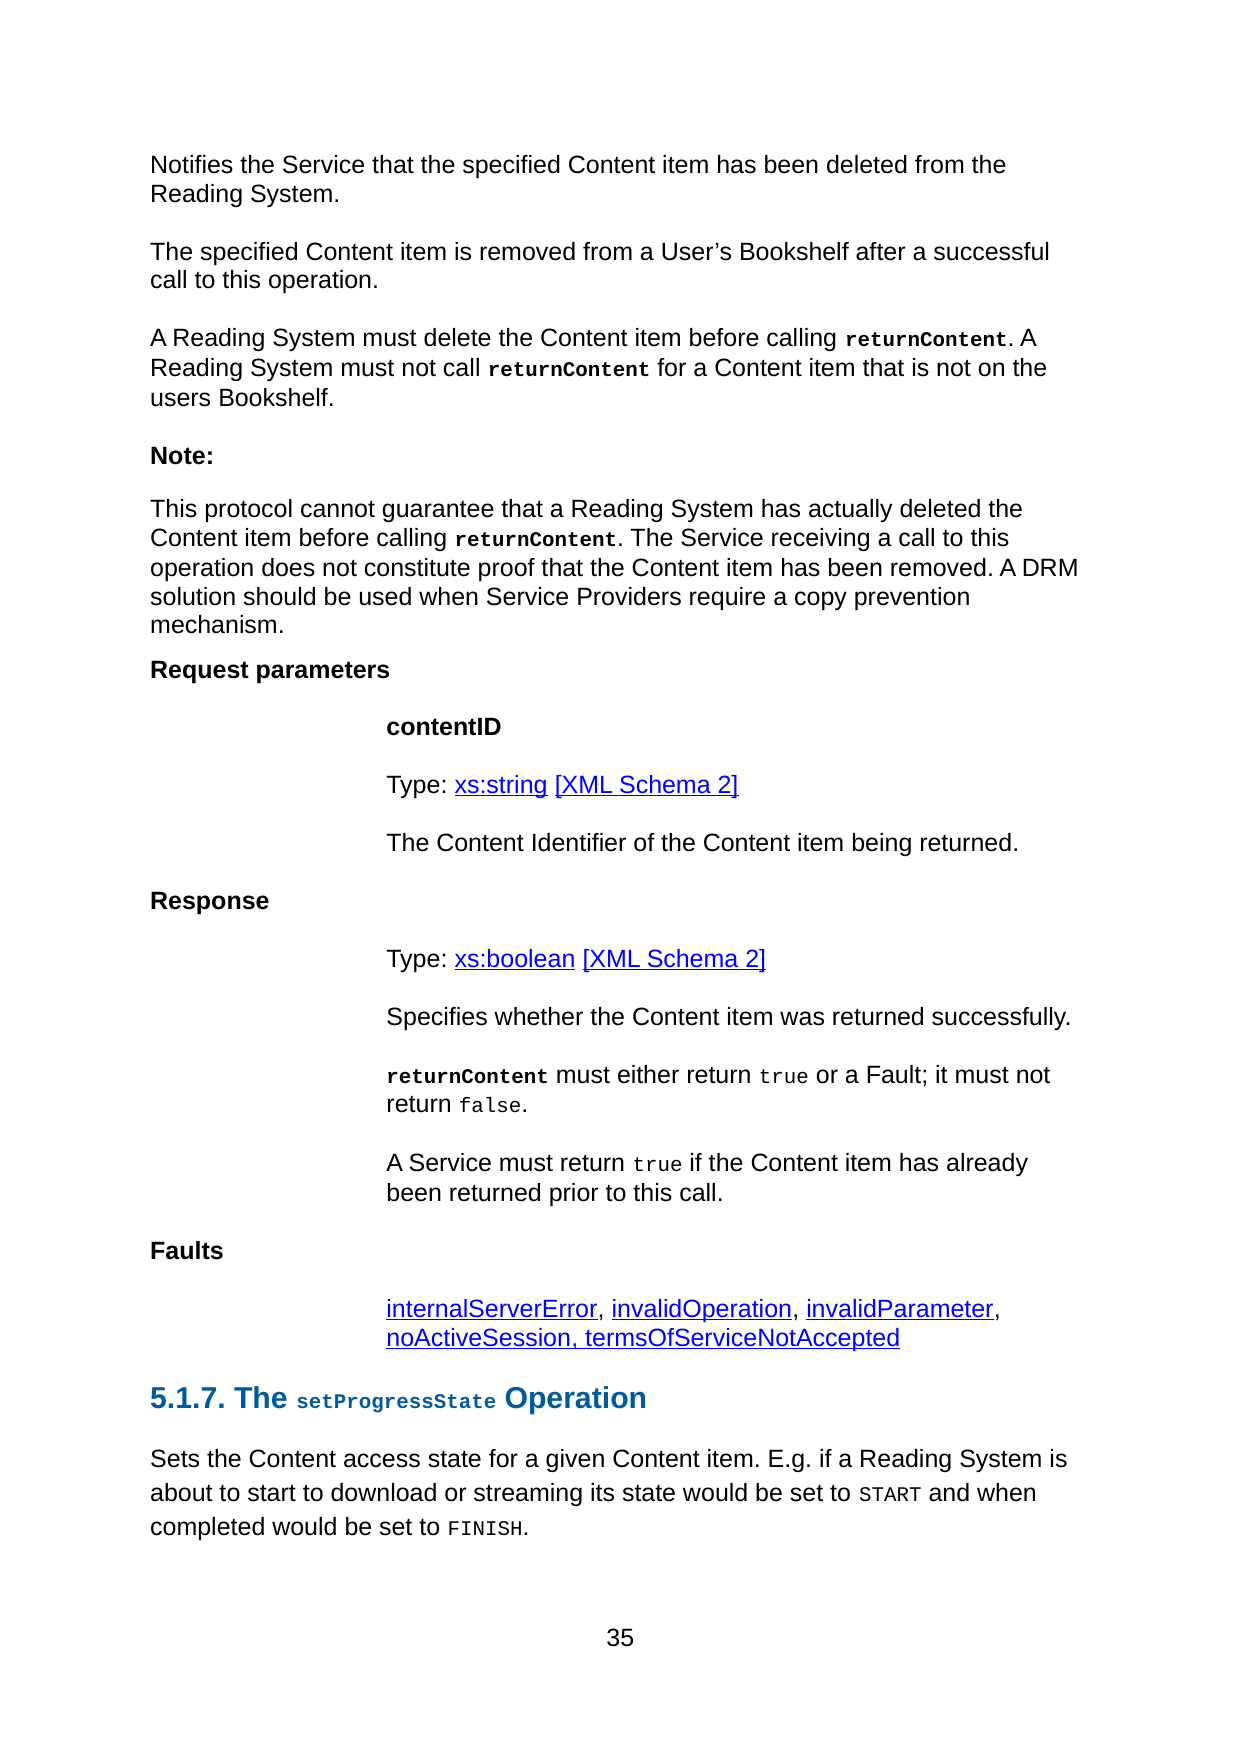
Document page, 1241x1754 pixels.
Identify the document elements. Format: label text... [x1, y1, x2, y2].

text A Service must return true if the Content item has already been returned prior to this call. [386, 1148, 1090, 1207]
text Request parameters [150, 655, 1090, 683]
text Notifies the Service that the specified Content item has been deleted from the Reading System. [150, 150, 1090, 207]
text internalServerError, invalidOperation, invalidParameter, noActiveSession, termsOfServiceNotAccepted [386, 1294, 1090, 1351]
text Sets the Content access state for a given Content item. E.g. if a Reading System is about to start to download or streaming its state would be set to START and when completed would be set to FINISH. [150, 1444, 1090, 1541]
text Type: xs:string [XML Schema 2] [386, 770, 1090, 799]
text Type: xs:boolean [XML Schema 2] [386, 944, 1090, 973]
text Faults [150, 1236, 1090, 1265]
text returnContent must either return true or a Fault; it must not return false. [386, 1060, 1090, 1119]
text The specified Content item is removed from a User’s Bookshelf after a successful call to this operation. [150, 237, 1090, 294]
text Note: [150, 441, 1090, 469]
text The Content Identifier of the Content item being returned. [386, 828, 1090, 857]
text contentID [386, 712, 1090, 741]
text A Reading System must delete the Content item before calling returnContent. A Reading System must not call returnContent for a Content item that is not on the users Bookshelf. [150, 323, 1090, 411]
text Specifies whether the Content item was returned successfully. [386, 1002, 1090, 1031]
subtitle 5.1.7. The setProgressState Operation [150, 1381, 1090, 1415]
text This protocol cannot guarantee that a Reading System has actually deleted the Content item before calling returnContent. The Service receiving a call to this operation does not constitute proof that the Content item has been removed. A DRM solution should be used when Service Providers require a copy prevention mechanism. [150, 494, 1090, 639]
text Response [150, 886, 1090, 915]
